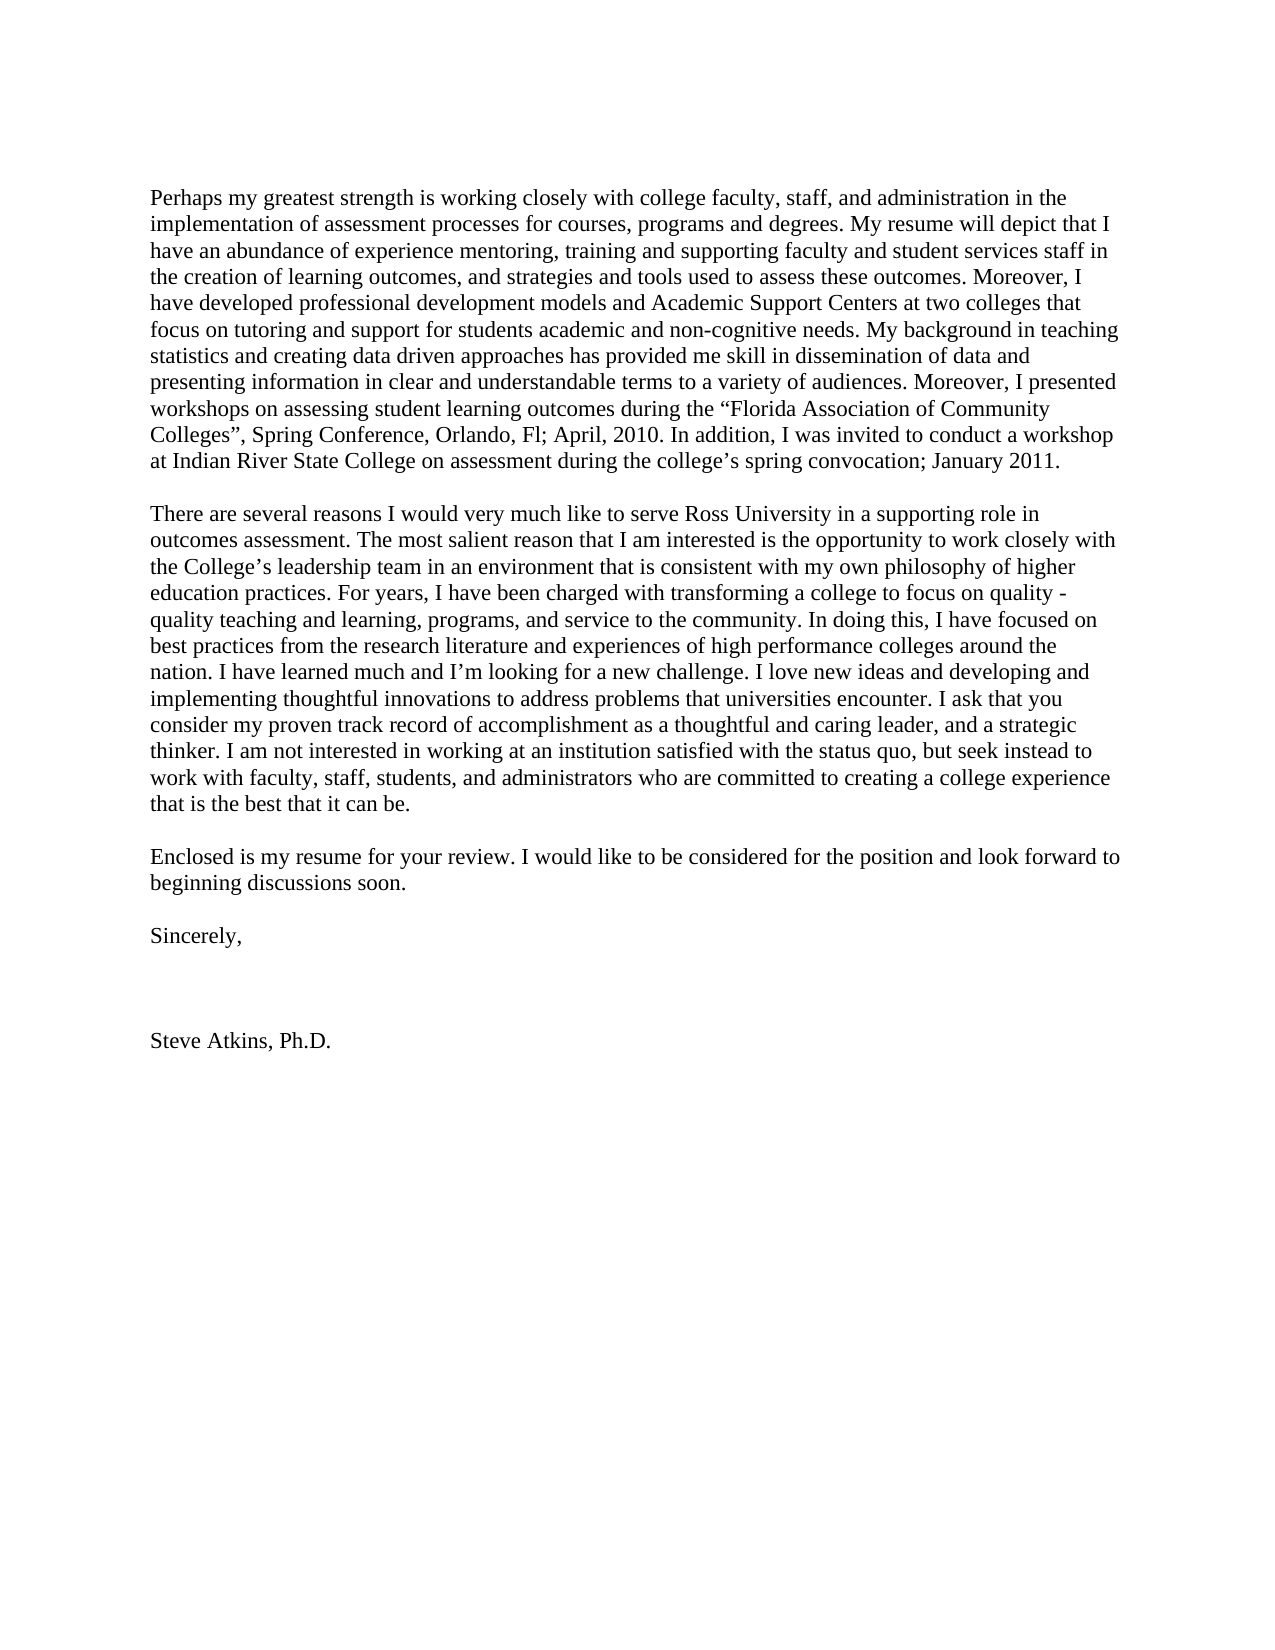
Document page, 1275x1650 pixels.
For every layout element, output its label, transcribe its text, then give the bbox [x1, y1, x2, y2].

text Perhaps my greatest strength is working closely with college faculty, staff, and administration in the implementation of assessment processes for courses, programs and degrees. My resume will depict that I have an abundance of experience mentoring, training and supporting faculty and student services staff in the creation of learning outcomes, and strategies and tools used to assess these outcomes. Moreover, I have developed professional development models and Academic Support Centers at two colleges that focus on tutoring and support for students academic and non-cognitive needs. My background in teaching statistics and creating data driven approaches has provided me skill in dissemination of data and presenting information in clear and understandable terms to a variety of audiences. Moreover, I presented workshops on assessing student learning outcomes during the “Florida Association of Community Colleges”, Spring Conference, Orlando, Fl; April, 2010. In addition, I was invited to conduct a workshop at Indian River State College on assessment during the college’s spring convocation; January 2011. [150, 184, 1125, 474]
text Steve Atkins, Ph.D. [150, 1027, 1125, 1054]
text Sincerely, [150, 922, 1125, 948]
text There are several reasons I would very much like to serve Ross University in a supporting role in outcomes assessment. The most salient reason that I am interested is the opportunity to work closely with the College’s leadership team in an environment that is consistent with my own philosophy of higher education practices. For years, I have been charged with transforming a college to focus on quality - quality teaching and learning, programs, and service to the community. In doing this, I have focused on best practices from the research literature and experiences of high performance colleges around the nation. I have learned much and I’m looking for a new challenge. I love new ideas and developing and implementing thoughtful innovations to address problems that universities encounter. I ask that you consider my proven track record of accomplishment as a thoughtful and caring leader, and a strategic thinker. I am not interested in working at an institution satisfied with the status quo, but seek instead to work with faculty, staff, students, and administrators who are committed to creating a college experience that is the best that it can be. [150, 500, 1125, 816]
text Enclosed is my resume for your review. I would like to be considered for the position and look forward to beginning discussions soon. [150, 843, 1125, 896]
